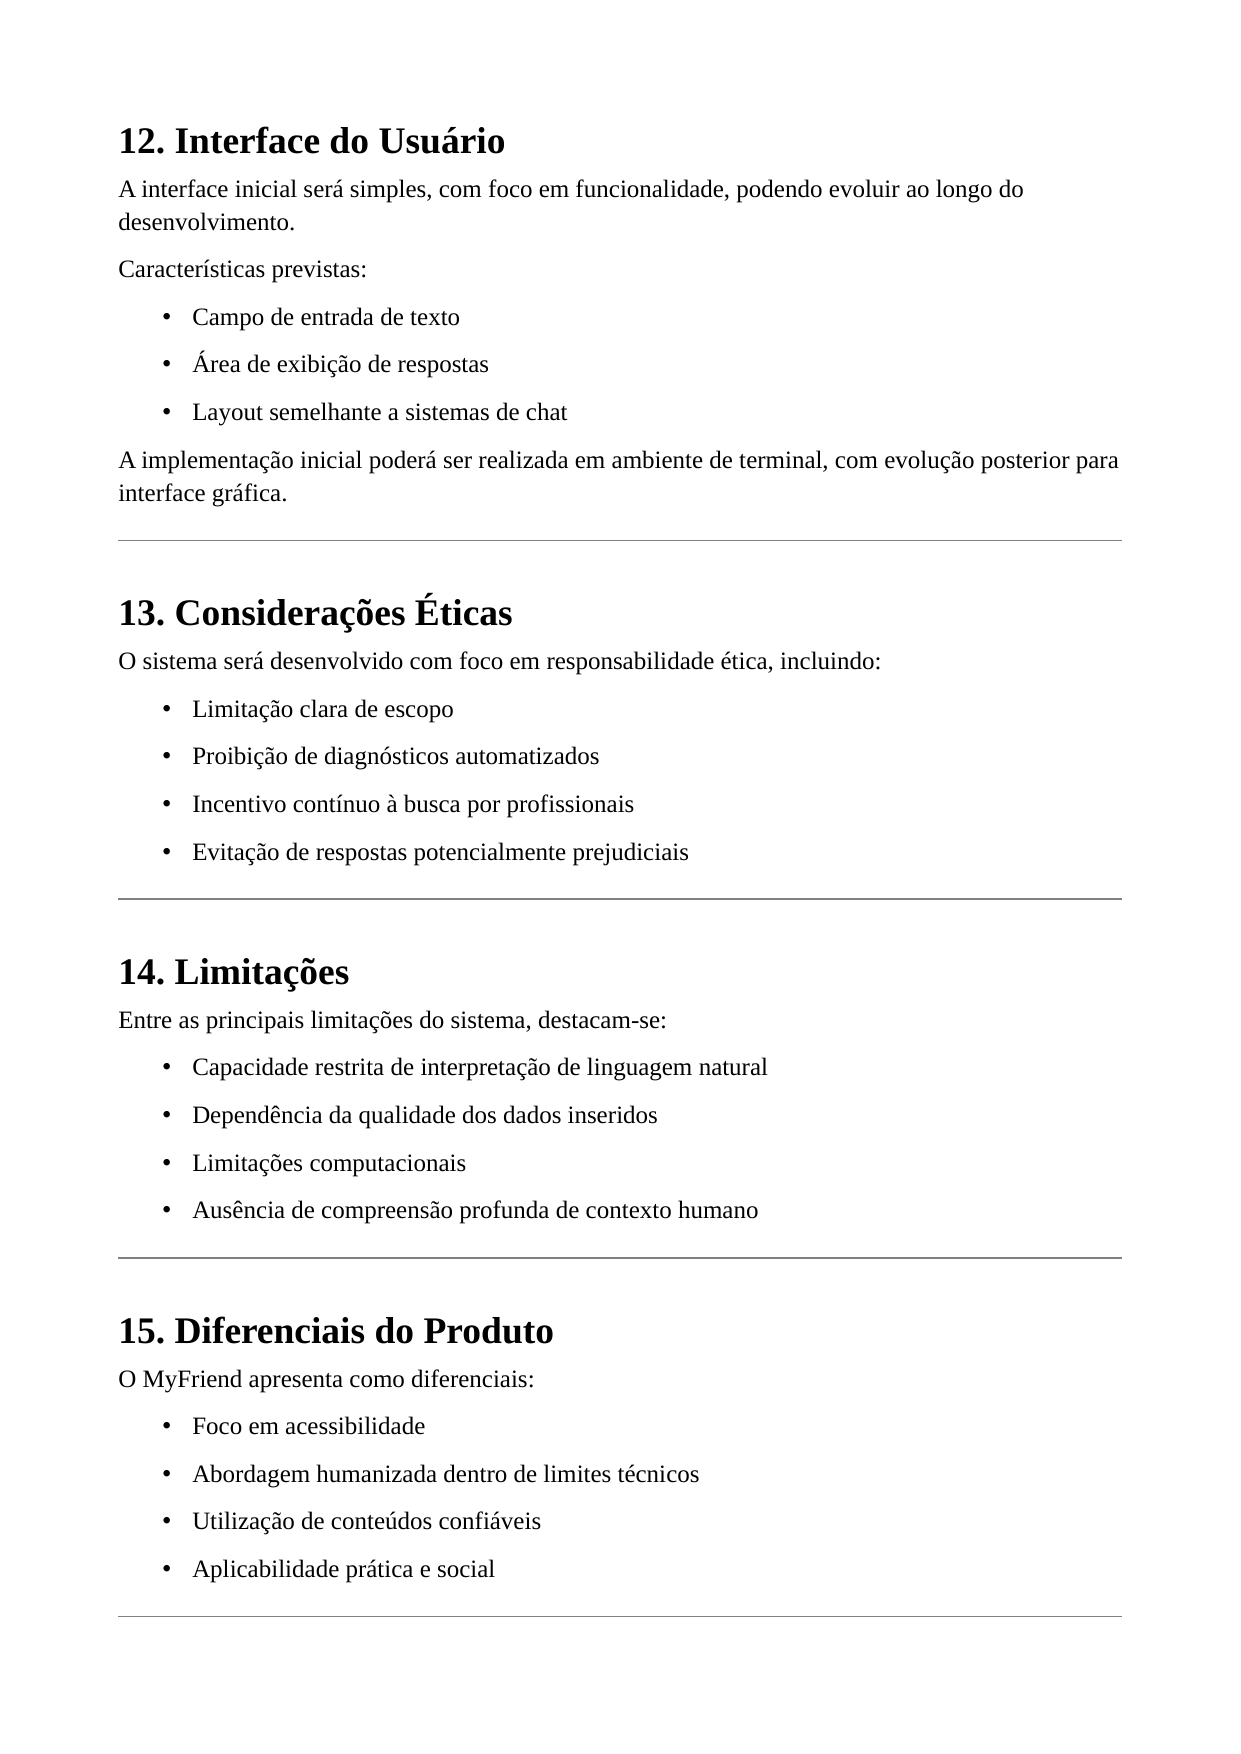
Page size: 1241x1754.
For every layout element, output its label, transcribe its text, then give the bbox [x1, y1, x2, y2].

list Layout semelhante a sistemas de chat [162, 397, 1122, 426]
list Campo de entrada de texto [162, 302, 1122, 331]
subtitle 14. Limitações [118, 949, 1122, 992]
subtitle 12. Interface do Usuário [118, 118, 1122, 161]
list Evitação de respostas potencialmente prejudiciais [162, 837, 1122, 865]
subtitle 15. Diferenciais do Produto [118, 1308, 1122, 1351]
list Capacidade restrita de interpretação de linguagem natural [162, 1052, 1122, 1081]
list Utilização de conteúdos confiáveis [162, 1506, 1122, 1535]
list Foco em acessibilidade [162, 1411, 1122, 1440]
text A implementação inicial poderá ser realizada em ambiente de terminal, com evolução posterior para interface gráfica. [118, 445, 1122, 507]
list Limitação clara de escopo [162, 694, 1122, 722]
list Incentivo contínuo à busca por profissionais [162, 789, 1122, 818]
text O sistema será desenvolvido com foco em responsabilidade ética, incluindo: [118, 646, 1122, 675]
list Proibição de diagnósticos automatizados [162, 741, 1122, 770]
subtitle 13. Considerações Éticas [118, 591, 1122, 634]
text Características previstas: [118, 254, 1122, 283]
list Área de exibição de respostas [162, 349, 1122, 378]
text O MyFriend apresenta como diferenciais: [118, 1364, 1122, 1392]
list Abordagem humanizada dentro de limites técnicos [162, 1459, 1122, 1488]
list Ausência de compreensão profunda de contexto humano [162, 1195, 1122, 1224]
text Entre as principais limitações do sistema, destacam-se: [118, 1005, 1122, 1034]
list Aplicabilidade prática e social [162, 1554, 1122, 1583]
list Limitações computacionais [162, 1148, 1122, 1176]
text A interface inicial será simples, com foco em funcionalidade, podendo evoluir ao longo do desenvolvimento. [118, 174, 1122, 236]
list Dependência da qualidade dos dados inseridos [162, 1100, 1122, 1129]
